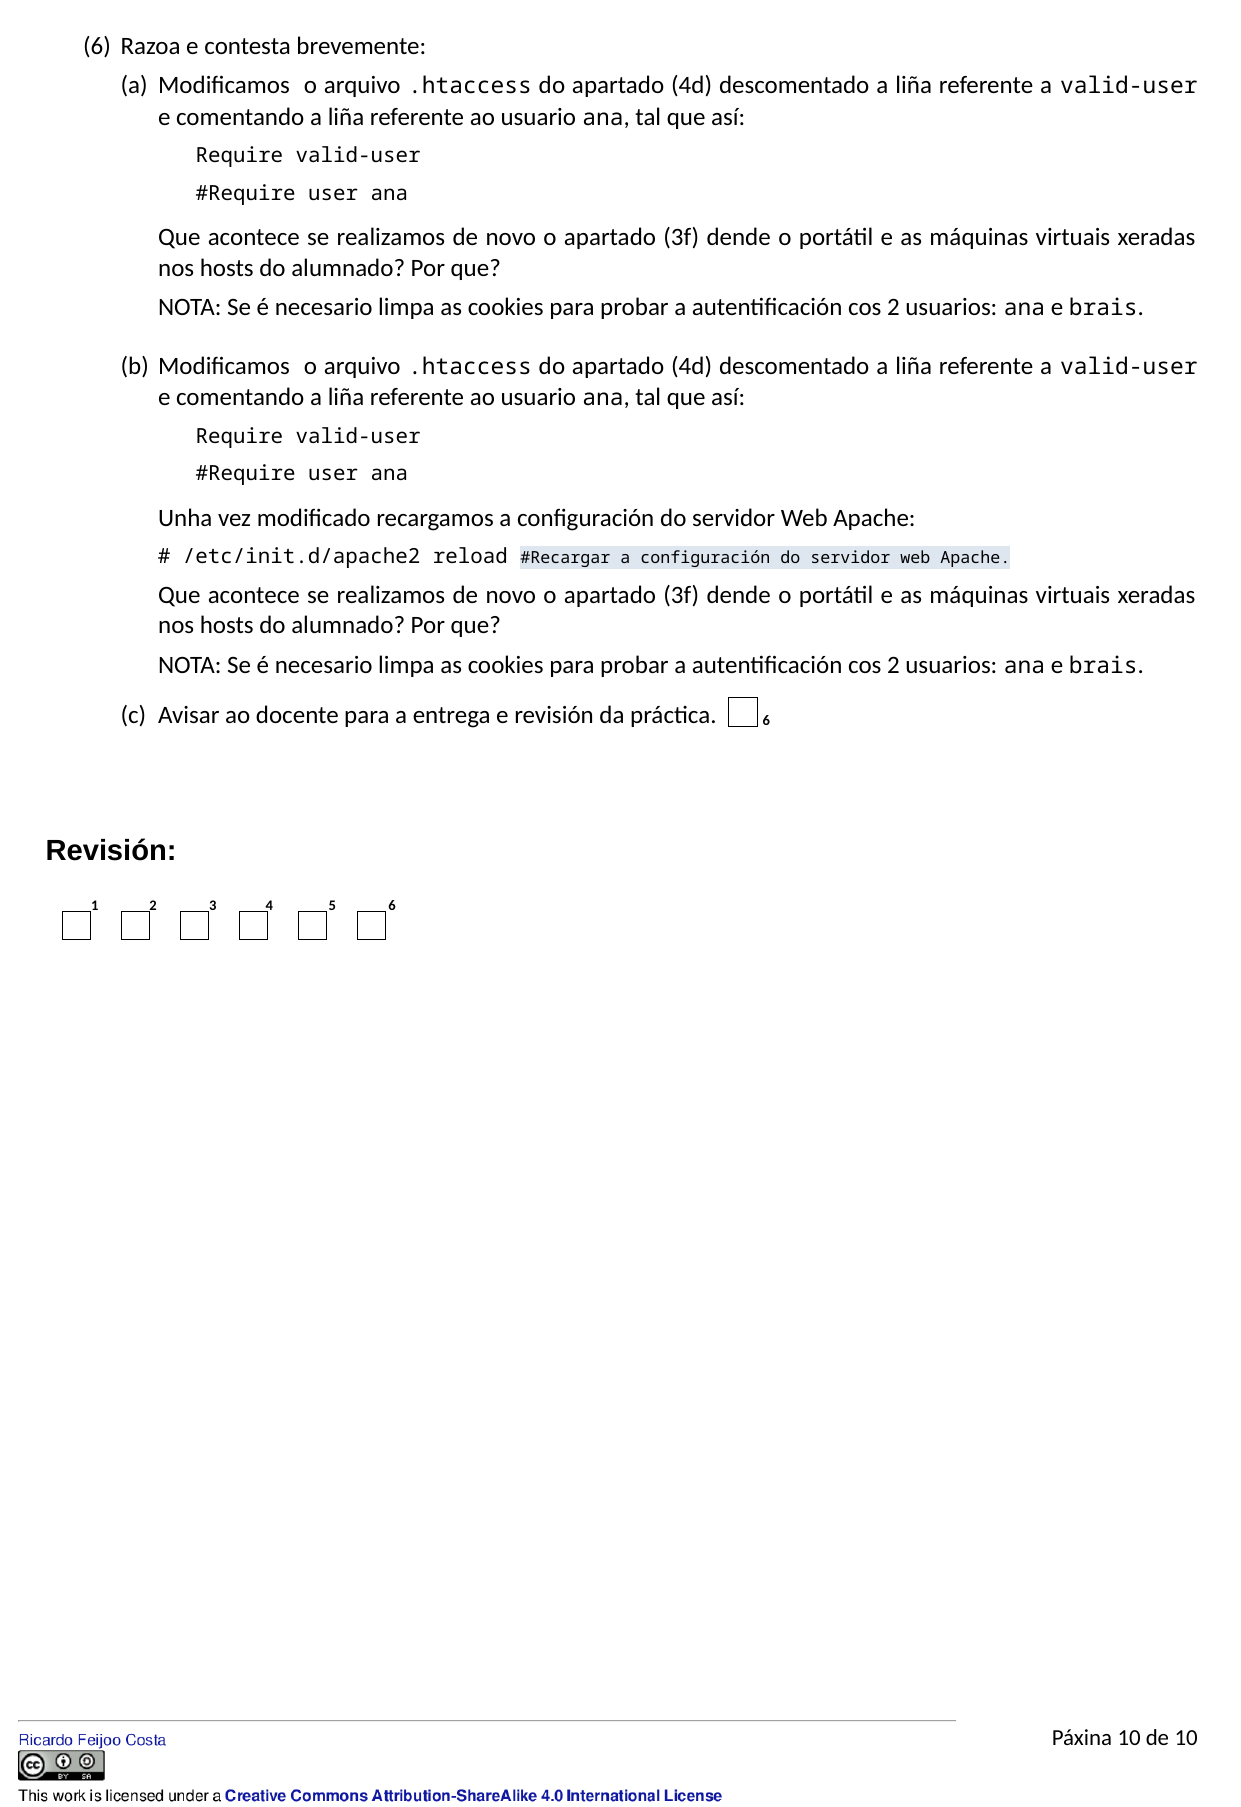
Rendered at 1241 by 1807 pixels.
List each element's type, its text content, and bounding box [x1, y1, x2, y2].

subtitle Revisión: [45, 833, 1197, 866]
list Razoa e contesta brevemente: [83, 30, 1197, 60]
list NOTA: Se é necesario limpa as cookies para probar a autentificación cos 2 usuarios: ana e brais. [120, 648, 1197, 680]
text 1 2 3 4 5 6 [45, 884, 1197, 914]
list Unha vez modificado recargamos a configuración do servidor Web Apache: [120, 502, 1197, 533]
list #Require user ana [158, 458, 1197, 487]
list #Require user ana [158, 178, 1197, 206]
list Require valid-user [158, 140, 1197, 169]
list # /etc/init.d/apache2 reload #Recargar a configuración do servidor web Apache. [122, 542, 1197, 570]
list Modificamos o arquivo .htaccess do apartado (4d) descomentado a liña referente a valid-user e comentando a liña referente ao usuario ana, tal que así: [120, 69, 1197, 132]
list Modificamos o arquivo .htaccess do apartado (4d) descomentado a liña referente a valid-user e comentando a liña referente ao usuario ana, tal que así: [120, 350, 1197, 413]
picture [8, 1715, 957, 1806]
list Que acontece se realizamos de novo o apartado (3f) dende o portátil e as máquinas virtuais xeradas nos hosts do alumnado? Por que? [120, 579, 1197, 640]
list Que acontece se realizamos de novo o apartado (3f) dende o portátil e as máquinas virtuais xeradas nos hosts do alumnado? Por que? [120, 221, 1197, 282]
list Avisar ao docente para a entrega e revisión da práctica. 6 [120, 699, 1197, 729]
list NOTA: Se é necesario limpa as cookies para probar a autentificación cos 2 usuarios: ana e brais. [120, 291, 1197, 322]
list Require valid-user [158, 421, 1197, 450]
